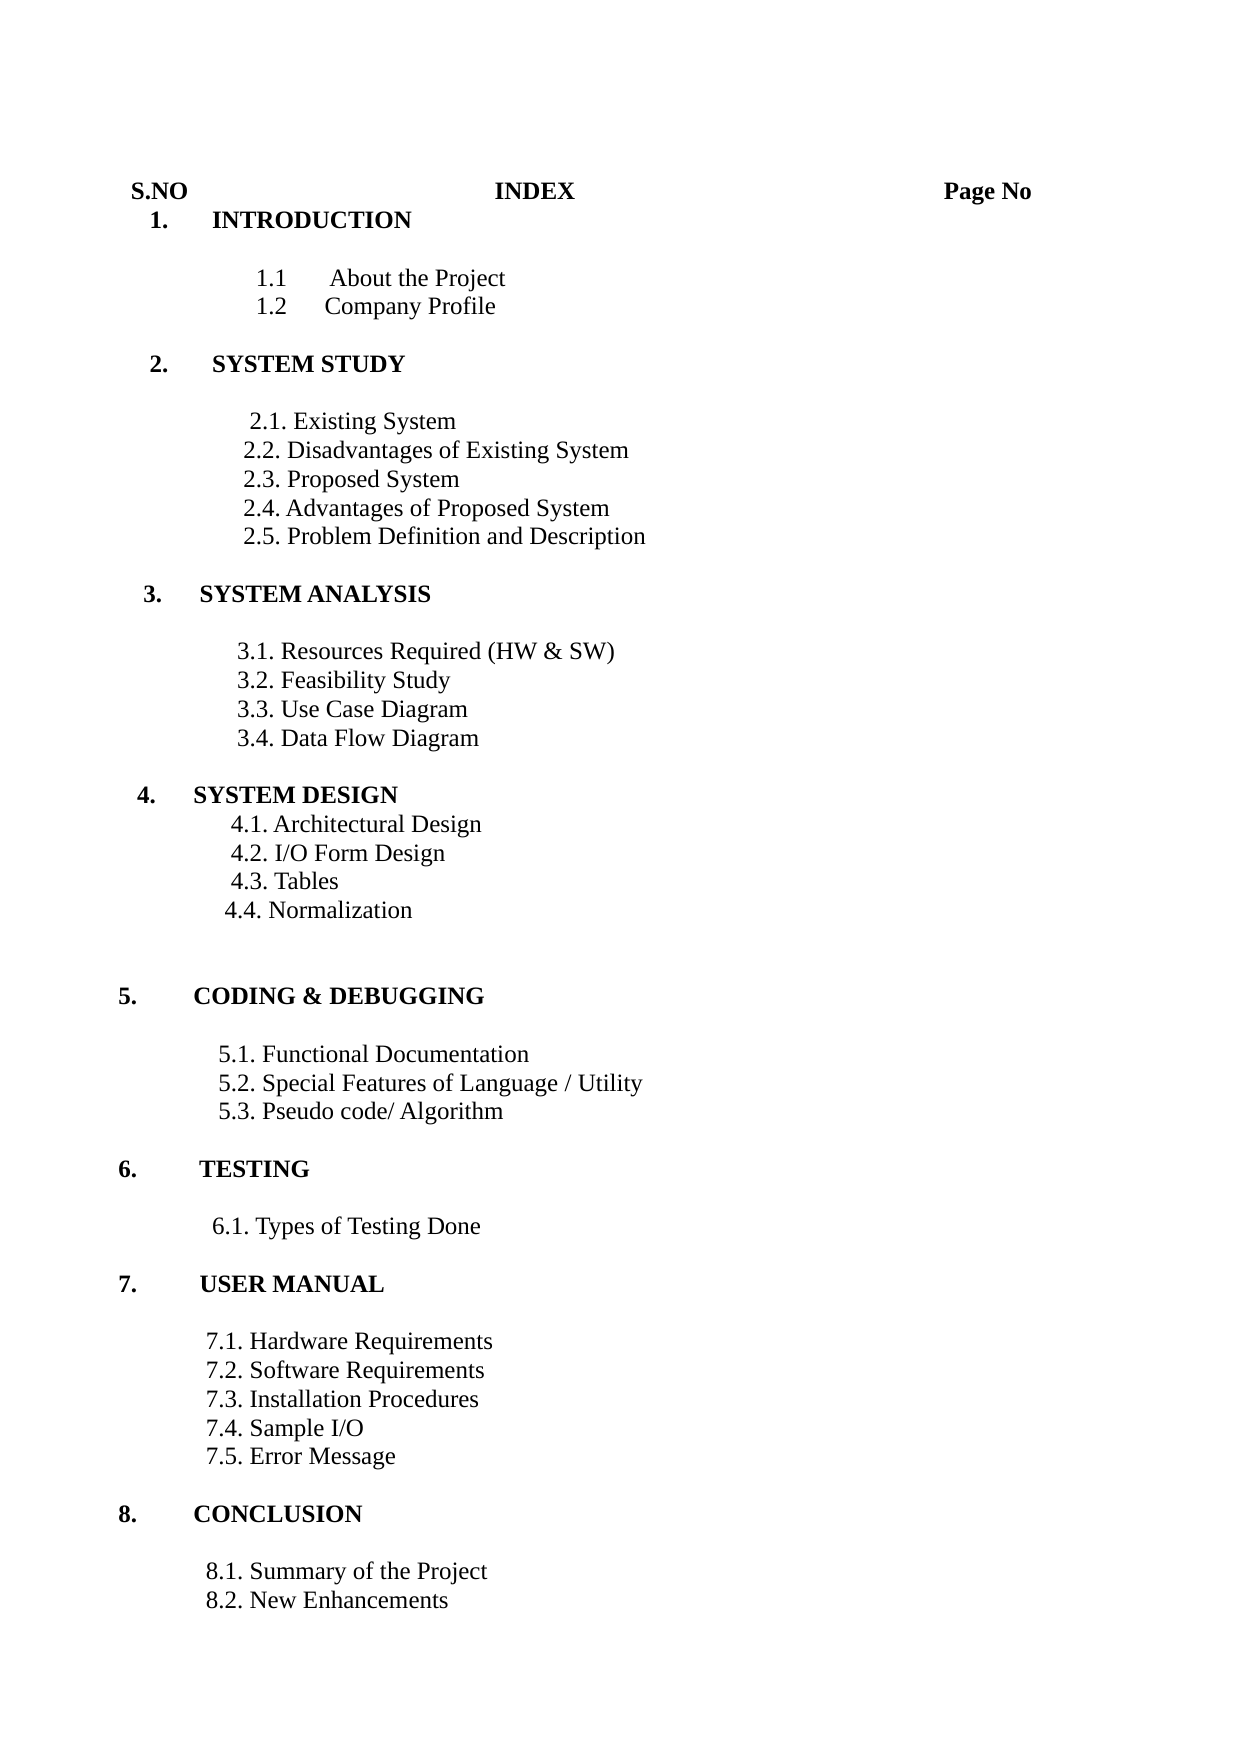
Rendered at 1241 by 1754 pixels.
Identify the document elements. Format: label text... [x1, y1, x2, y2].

text 5.3. Pseudo code/ Algorithm [118, 1096, 1122, 1125]
text S.NO INDEX Page No [118, 176, 1122, 205]
text 2.1. Existing System [118, 406, 1122, 435]
text 1.1 About the Project [118, 263, 1122, 291]
text 5.1. Functional Documentation [118, 1039, 1122, 1068]
text 2.4. Advantages of Proposed System [118, 493, 1122, 521]
text 4.2. I/O Form Design [118, 838, 1122, 866]
text 7.2. Software Requirements [118, 1355, 1122, 1384]
text 3.2. Feasibility Study [118, 665, 1122, 694]
text 2.2. Disadvantages of Existing System [118, 435, 1122, 464]
text 6. TESTING [118, 1154, 1122, 1183]
text 3. SYSTEM ANALYSIS [118, 579, 1122, 608]
text 8.1. Summary of the Project [118, 1556, 1122, 1585]
text 7. USER MANUAL [118, 1269, 1122, 1298]
text 4. SYSTEM DESIGN [118, 780, 1122, 809]
text 4.3. Tables [118, 866, 1122, 895]
text 2.3. Proposed System [118, 464, 1122, 493]
text 7.1. Hardware Requirements [118, 1326, 1122, 1355]
text 7.4. Sample I/O [118, 1413, 1122, 1441]
text 3.3. Use Case Diagram [118, 694, 1122, 723]
text 7.3. Installation Procedures [118, 1384, 1122, 1413]
text 3.1. Resources Required (HW & SW) [118, 636, 1122, 665]
text 3.4. Data Flow Diagram [118, 723, 1122, 751]
text 5. CODING & DEBUGGING [118, 981, 1122, 1010]
text 1.2 Company Profile [118, 291, 1122, 320]
text 4.1. Architectural Design [118, 809, 1122, 838]
text 8.2. New Enhancements [118, 1585, 1122, 1614]
text 5.2. Special Features of Language / Utility [118, 1068, 1122, 1096]
text 1. INTRODUCTION [118, 205, 1122, 234]
text 7.5. Error Message [118, 1441, 1122, 1470]
text 2. SYSTEM STUDY [118, 349, 1122, 378]
text 8. CONCLUSION [118, 1499, 1122, 1528]
text 4.4. Normalization [118, 895, 1122, 924]
text 2.5. Problem Definition and Description [118, 521, 1122, 550]
text 6.1. Types of Testing Done [118, 1211, 1122, 1240]
